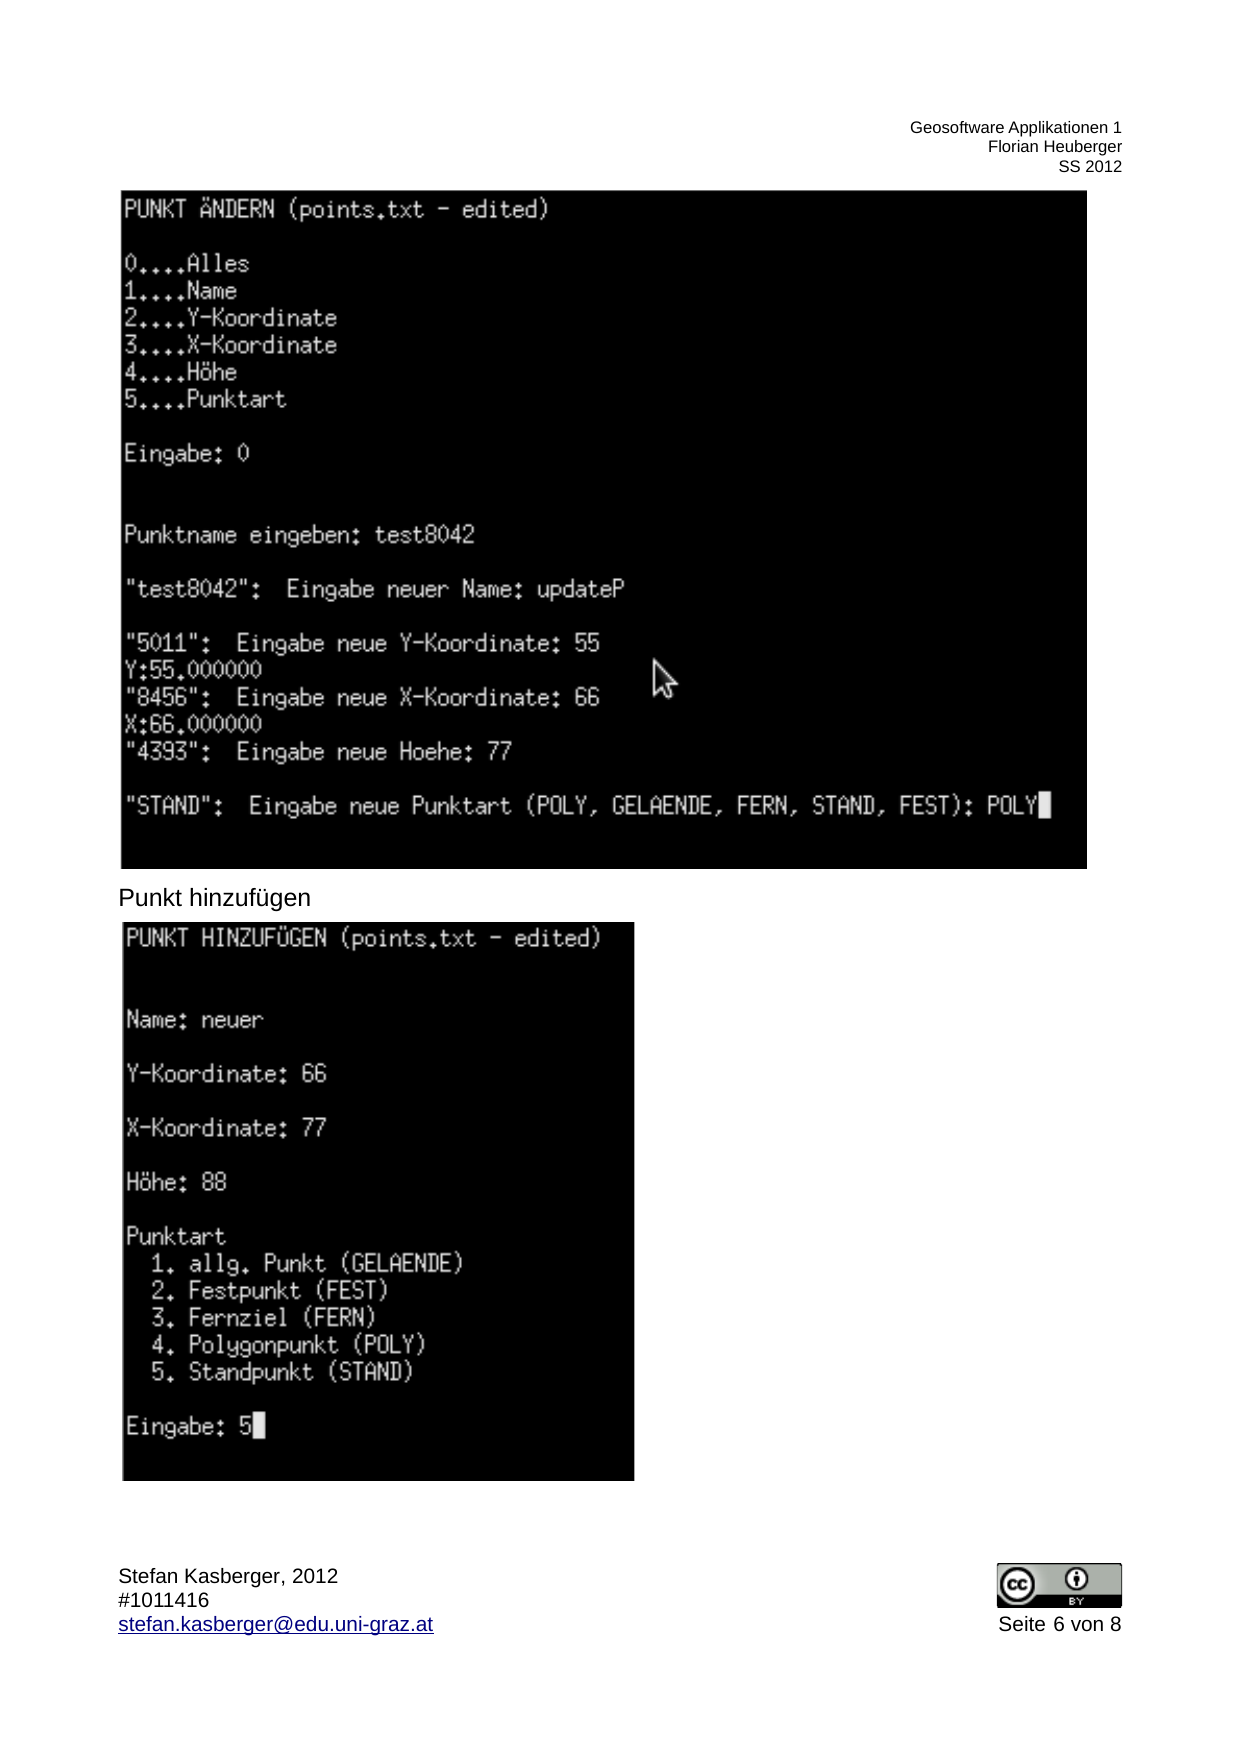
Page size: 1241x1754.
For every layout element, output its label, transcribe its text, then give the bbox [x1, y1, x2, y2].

text Punkt hinzufügen [118, 205, 1122, 912]
picture [122, 922, 635, 1481]
picture [996, 1563, 1123, 1608]
picture [120, 190, 1087, 869]
